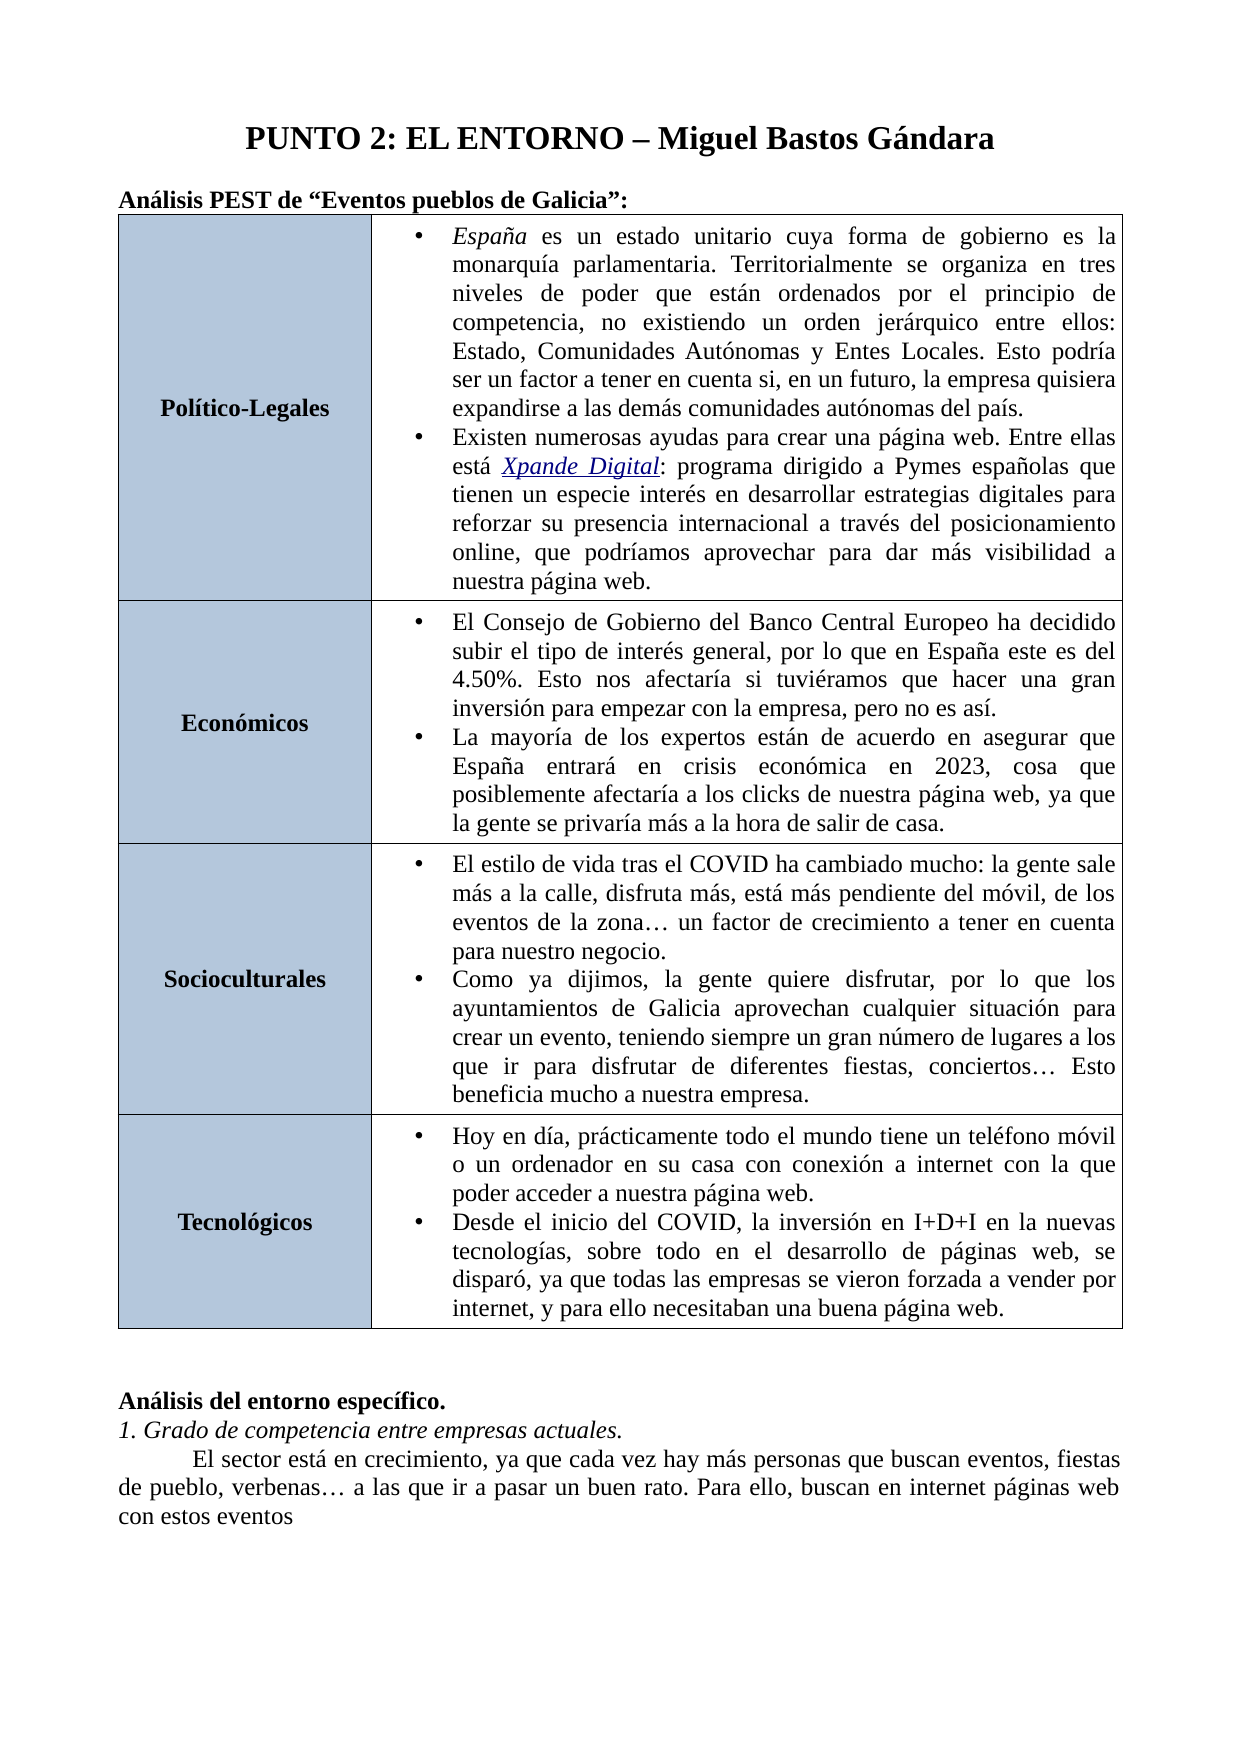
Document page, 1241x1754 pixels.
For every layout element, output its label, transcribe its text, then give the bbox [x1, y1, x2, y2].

text Análisis PEST de “Eventos pueblos de Galicia”: [118, 185, 1122, 214]
table_cell Tecnológicos [119, 1115, 371, 1328]
table_cell Socioculturales [119, 844, 371, 1114]
text 1. Grado de competencia entre empresas actuales. [118, 1415, 1122, 1444]
table_cell Económicos [119, 601, 371, 843]
text PUNTO 2: EL ENTORNO – Miguel Bastos Gándara [118, 118, 1122, 156]
table_header Político-Legales [119, 215, 371, 600]
table_cell Hoy en día, prácticamente todo el mundo tiene un teléfono móvil o un ordenador en su casa con conexión a internet con la que poder acceder a nuestra página web. Desde el inicio del COVID, la inversión en I+D+I en la nuevas tecnologías, sobre todo en el desarrollo de páginas web, se disparó, ya que todas las empresas se vieron forzada a vender por internet, y para ello necesitaban una buena página web. [372, 1115, 1122, 1328]
text El sector está en crecimiento, ya que cada vez hay más personas que buscan eventos, fiestas de pueblo, verbenas… a las que ir a pasar un buen rato. Para ello, buscan en internet páginas web con estos eventos [118, 1444, 1122, 1530]
table_header España es un estado unitario cuya forma de gobierno es la monarquía parlamentaria. Territorialmente se organiza en tres niveles de poder que están ordenados por el principio de competencia, no existiendo un orden jerárquico entre ellos: Estado, Comunidades Autónomas y Entes Locales. Esto podría ser un factor a tener en cuenta si, en un futuro, la empresa quisiera expandirse a las demás comunidades autónomas del país. Existen numerosas ayudas para crear una página web. Entre ellas está Xpande Digital: programa dirigido a Pymes españolas que tienen un especie interés en desarrollar estrategias digitales para reforzar su presencia internacional a través del posicionamiento online, que podríamos aprovechar para dar más visibilidad a nuestra página web. [372, 215, 1122, 600]
text Análisis del entorno específico. [118, 1386, 1122, 1415]
table_cell El estilo de vida tras el COVID ha cambiado mucho: la gente sale más a la calle, disfruta más, está más pendiente del móvil, de los eventos de la zona… un factor de crecimiento a tener en cuenta para nuestro negocio. Como ya dijimos, la gente quiere disfrutar, por lo que los ayuntamientos de Galicia aprovechan cualquier situación para crear un evento, teniendo siempre un gran número de lugares a los que ir para disfrutar de diferentes fiestas, conciertos… Esto beneficia mucho a nuestra empresa. [372, 844, 1122, 1114]
table_cell El Consejo de Gobierno del Banco Central Europeo ha decidido subir el tipo de interés general, por lo que en España este es del 4.50%. Esto nos afectaría si tuviéramos que hacer una gran inversión para empezar con la empresa, pero no es así. La mayoría de los expertos están de acuerdo en asegurar que España entrará en crisis económica en 2023, cosa que posiblemente afectaría a los clicks de nuestra página web, ya que la gente se privaría más a la hora de salir de casa. [372, 601, 1122, 843]
